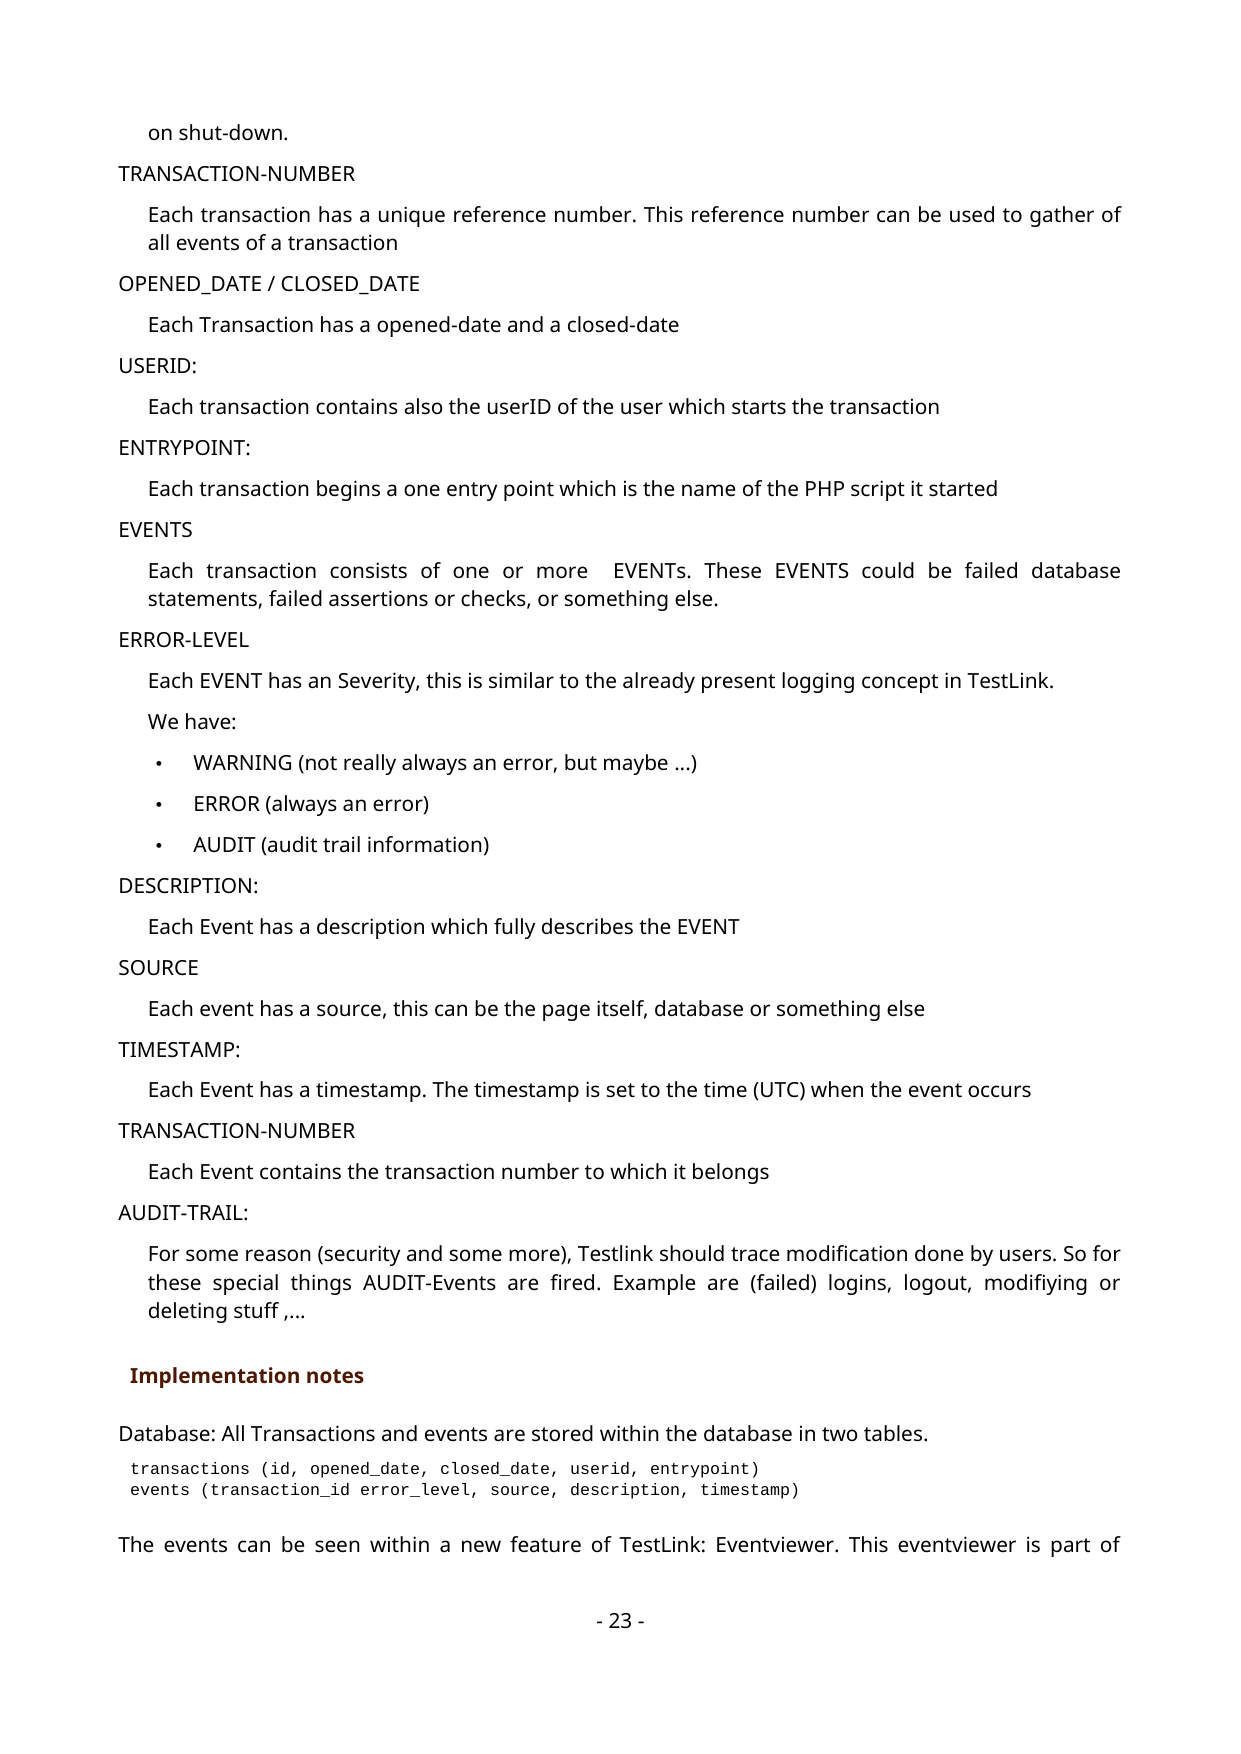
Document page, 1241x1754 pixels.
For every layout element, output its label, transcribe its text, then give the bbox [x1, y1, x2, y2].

text Each transaction consists of one or more EVENTs. These EVENTS could be failed database statements, failed assertions or checks, or something else. [148, 556, 1122, 613]
text TIMESTAMP: [118, 1035, 1122, 1063]
text Each Transaction has a opened-date and a closed-date [148, 310, 1122, 339]
text Each Event has a description which fully describes the EVENT [148, 912, 1122, 940]
text Each transaction has a unique reference number. This reference number can be used to gather of all events of a transaction [148, 200, 1122, 257]
subtitle Implementation notes [130, 1361, 1111, 1389]
text AUDIT-TRAIL: [118, 1198, 1122, 1227]
text Each EVENT has an Severity, this is similar to the already present logging concept in TestLink. [148, 666, 1122, 695]
text EVENTS [118, 515, 1122, 543]
text TRANSACTION-NUMBER [118, 1117, 1122, 1145]
text The events can be seen within a new feature of TestLink: Eventviewer. This eventviewer is part of [118, 1530, 1122, 1559]
text For some reason (security and some more), Testlink should trace modification done by users. So for these special things AUDIT-Events are fired. Example are (failed) logins, logout, modifiying or deleting stuff ,... [148, 1239, 1122, 1325]
text ERROR-LEVEL [118, 625, 1122, 654]
text Each transaction begins a one entry point which is the name of the PHP script it started [148, 474, 1122, 502]
text DESCRIPTION: [118, 871, 1122, 899]
text ENTRYPOINT: [118, 433, 1122, 462]
text We have: [148, 707, 1122, 736]
text TRANSACTION-NUMBER [118, 159, 1122, 187]
text Each event has a source, this can be the page itself, database or something else [148, 994, 1122, 1022]
list WARNING (not really always an error, but maybe ...) [156, 748, 1122, 777]
text Database: All Transactions and events are stored within the database in two tables. [118, 1419, 1122, 1447]
text Each Event has a timestamp. The timestamp is set to the time (UTC) when the event occurs [148, 1076, 1122, 1104]
text OPENED_DATE / CLOSED_DATE [118, 269, 1122, 298]
text on shut-down. [148, 118, 1122, 147]
list AUDIT (audit trail information) [156, 830, 1122, 858]
text SOURCE [118, 953, 1122, 981]
text Each Event contains the transaction number to which it belongs [148, 1157, 1122, 1186]
text events (transaction_id error_level, source, description, timestamp) [130, 1482, 1122, 1501]
list ERROR (always an error) [156, 789, 1122, 817]
text transactions (id, opened_date, closed_date, userid, entrypoint) [130, 1461, 1122, 1480]
text Each transaction contains also the userID of the user which starts the transaction [148, 392, 1122, 421]
text USERID: [118, 351, 1122, 380]
